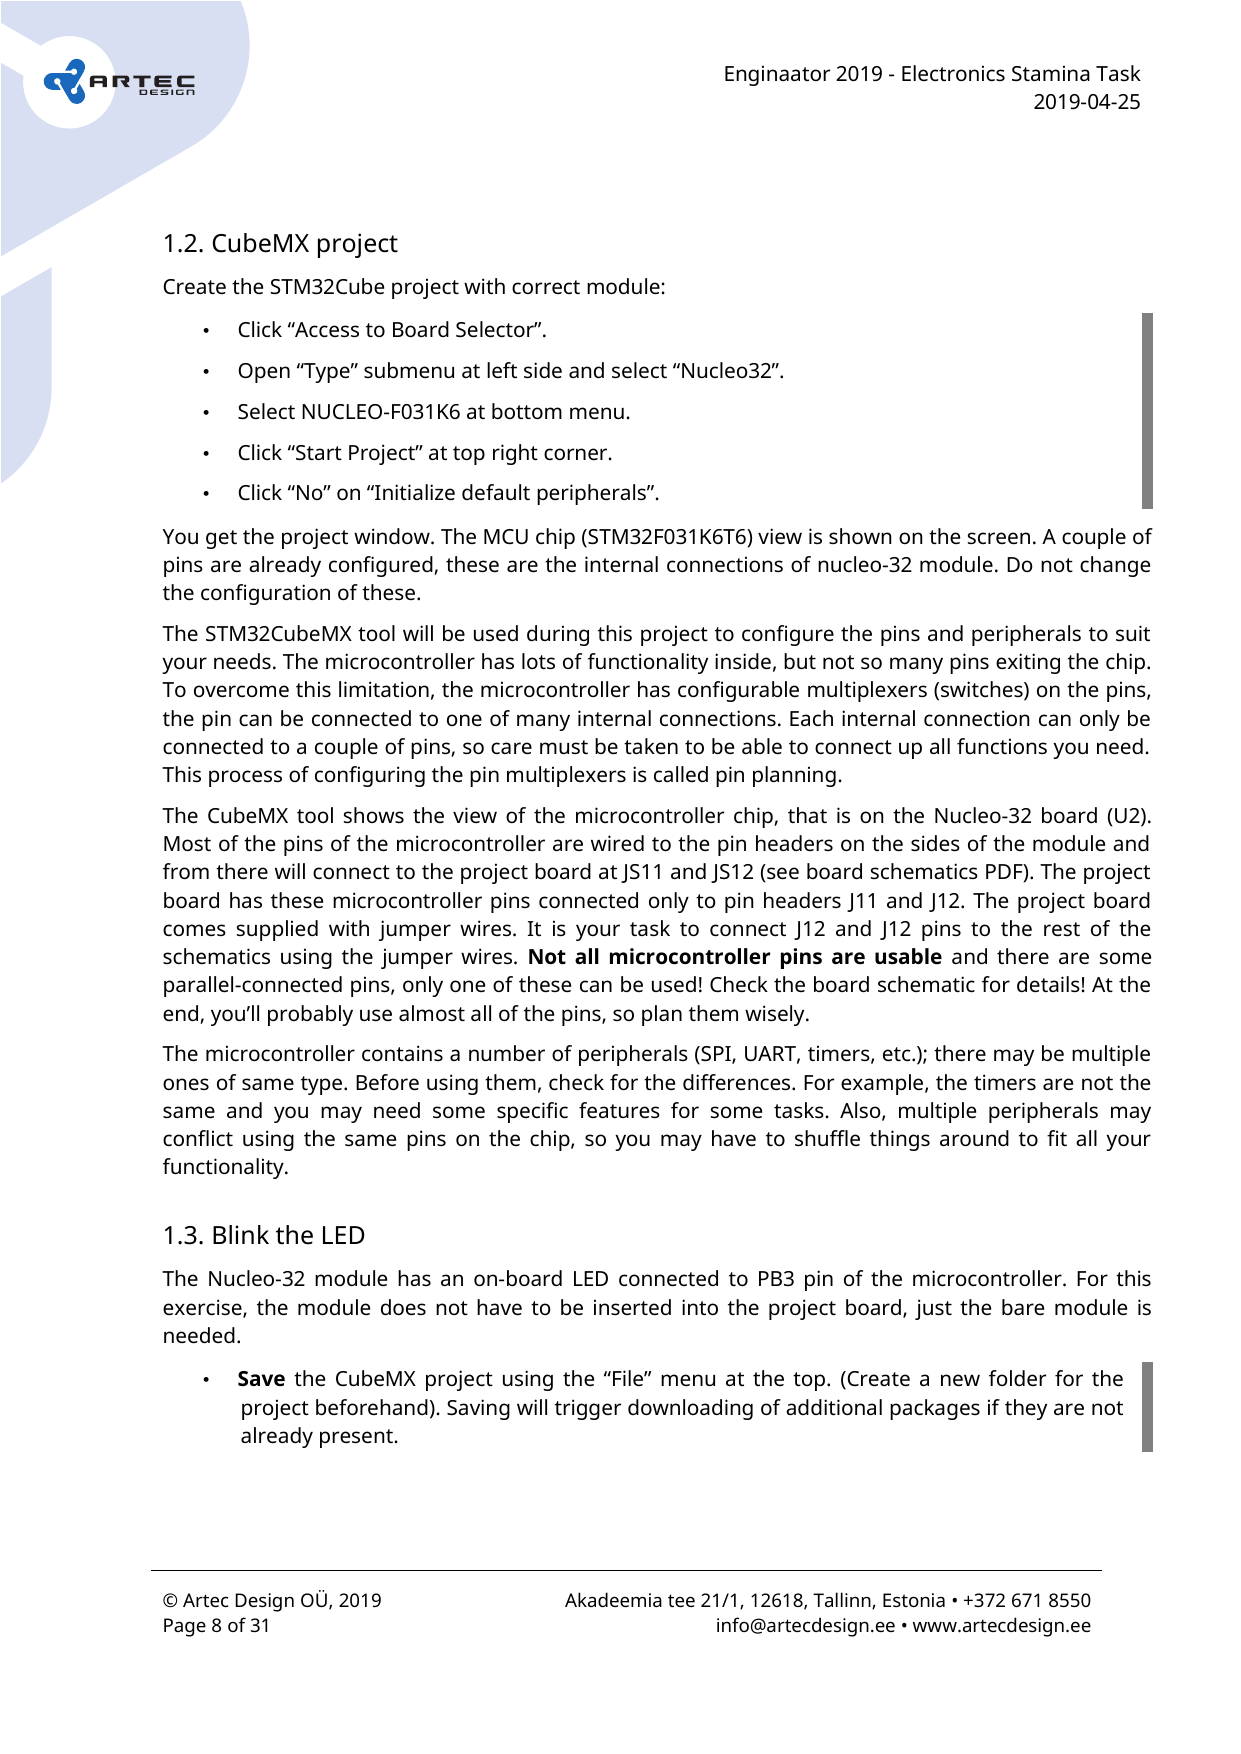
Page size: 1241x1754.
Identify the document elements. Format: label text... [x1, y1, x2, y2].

text The microcontroller contains a number of peripherals (SPI, UART, timers, etc.); there may be multiple ones of same type. Before using them, check for the differences. For example, the timers are not the same and you may need some specific features for some tasks. Also, multiple peripherals may conflict using the same pins on the chip, so you may have to shuffle things around to fit all your functionality. [162, 1039, 1153, 1181]
text You get the project window. The MCU chip (STM32F031K6T6) view is shown on the screen. A couple of pins are already configured, these are the internal connections of nucleo-32 module. Do not change the configuration of these. [162, 522, 1153, 607]
list Click “Start Project” at top right corner. [200, 435, 1142, 466]
list Click “No” on “Initialize default peripherals”. [200, 475, 1142, 509]
text The Nucleo-32 module has an on-board LED connected to PB3 pin of the microcontroller. For this exercise, the module does not have to be inserted into the project board, just the bare module is needed. [162, 1264, 1153, 1349]
list Open “Type” submenu at left side and select “Nucleo32”. [200, 353, 1142, 384]
text Create the STM32Cube project with correct module: [162, 272, 1153, 300]
list Click “Access to Board Selector”. [200, 312, 1152, 344]
text The STM32CubeMX tool will be used during this project to configure the pins and peripherals to suit your needs. The microcontroller has lots of functionality inside, but not so many pins exiting the chip. To overcome this limitation, the microcontroller has configurable multiplexers (switches) on the pins, the pin can be connected to one of many internal connections. Each internal connection can only be connected to a couple of pins, so care must be taken to be able to connect up all functions you need. This process of configuring the pin multiplexers is called pin planning. [162, 619, 1153, 788]
list Select NUCLEO-F031K6 at bottom menu. [200, 394, 1142, 425]
subtitle CubeMX project [162, 225, 1153, 259]
subtitle Blink the LED [162, 1218, 1153, 1252]
list Save the CubeMX project using the “File” menu at the top. (Create a new folder for the project beforehand). Saving will trigger downloading of additional packages if they are not already present. [200, 1362, 1142, 1452]
text The CubeMX tool shows the view of the microcontroller chip, that is on the Nucleo-32 board (U2). Most of the pins of the microcontroller are wired to the pin headers on the sides of the module and from there will connect to the project board at JS11 and JS12 (see board schematics PDF). The project board has these microcontroller pins connected only to pin headers J11 and J12. The project board comes supplied with jumper wires. It is your task to connect J12 and J12 pins to the rest of the schematics using the jumper wires. Not all microcontroller pins are usable and there are some parallel-connected pins, only one of these can be used! Check the board schematic for details! At the end, you’ll probably use almost all of the pins, so plan them wisely. [162, 801, 1153, 1027]
